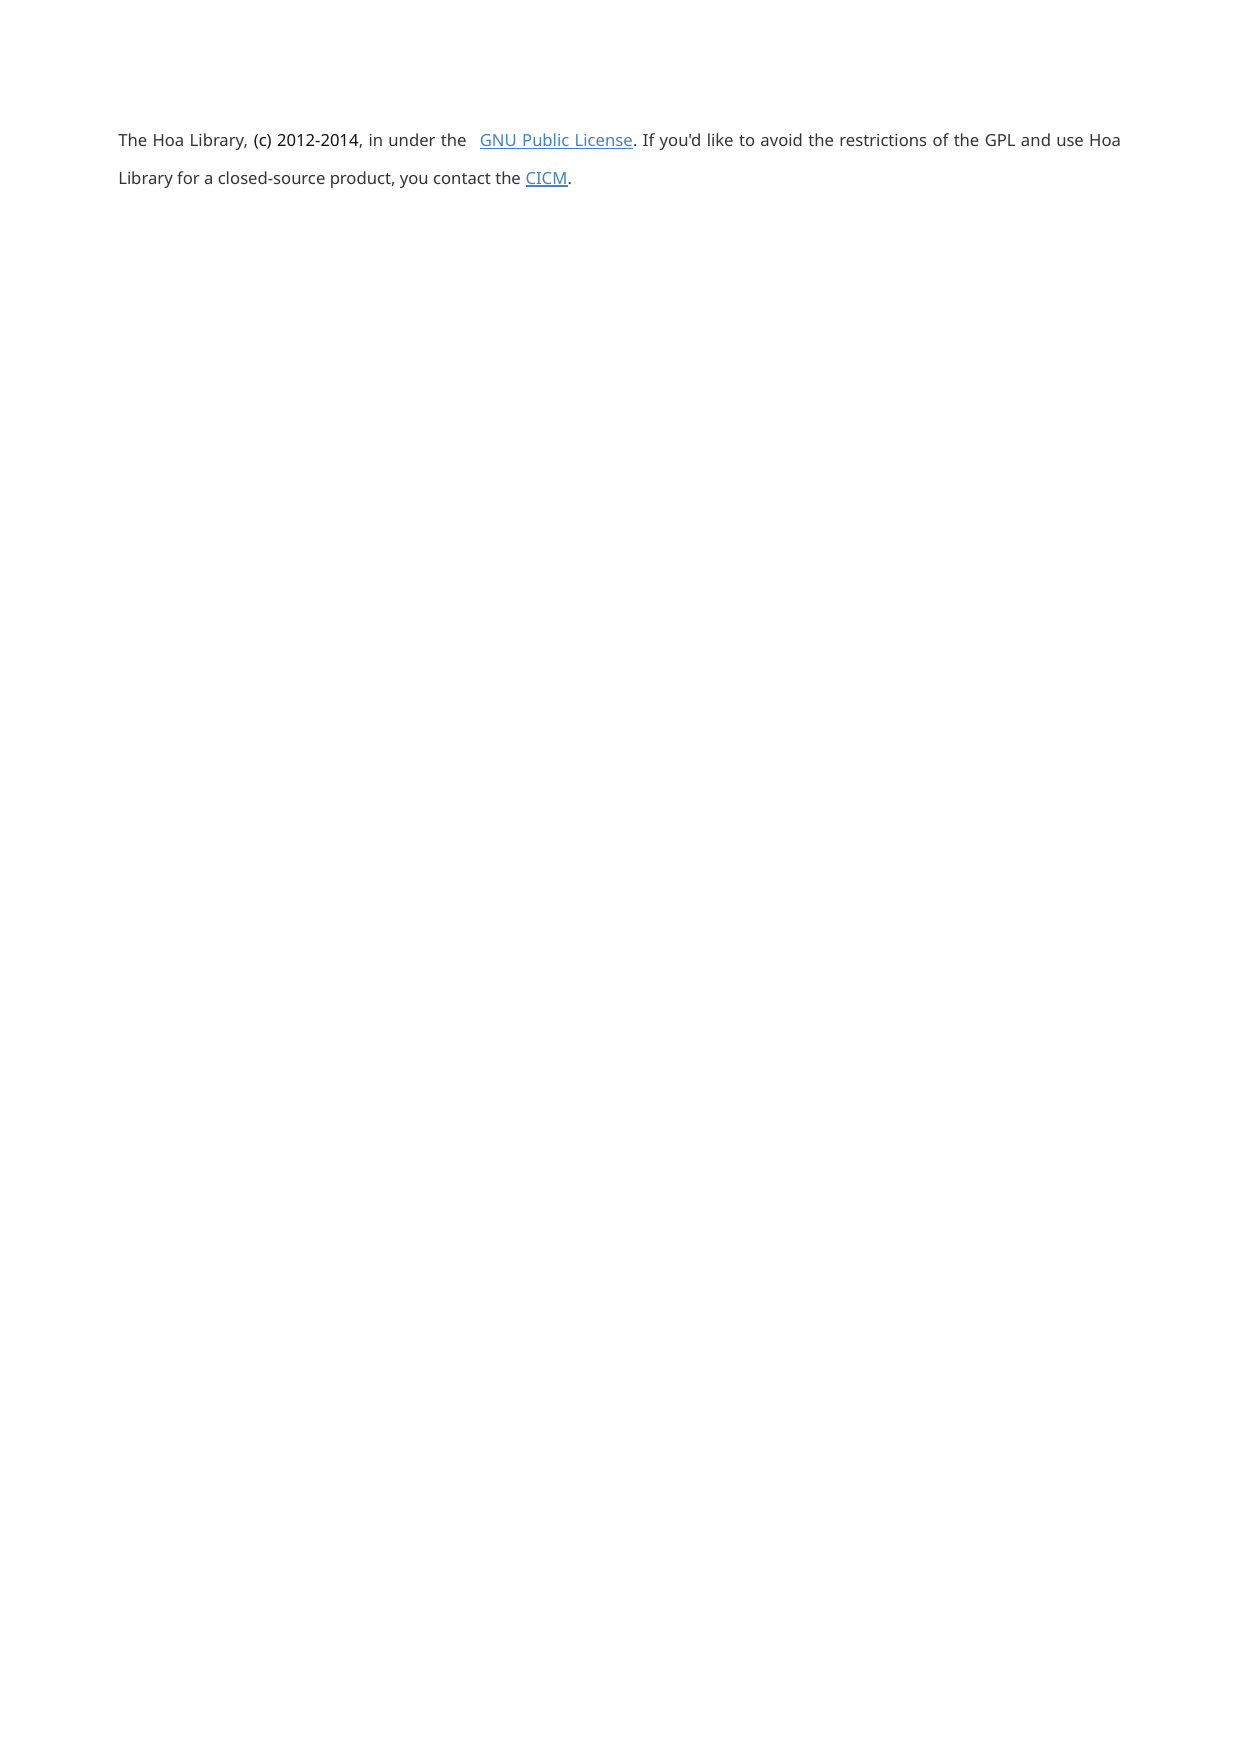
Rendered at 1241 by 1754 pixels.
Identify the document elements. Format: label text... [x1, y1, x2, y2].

text The Hoa Library, (c) 2012-2014, in under the GNU Public License. If you'd like to avoid the restrictions of the GPL and use Hoa Library for a closed-source product, you contact the CICM. [118, 118, 1122, 189]
